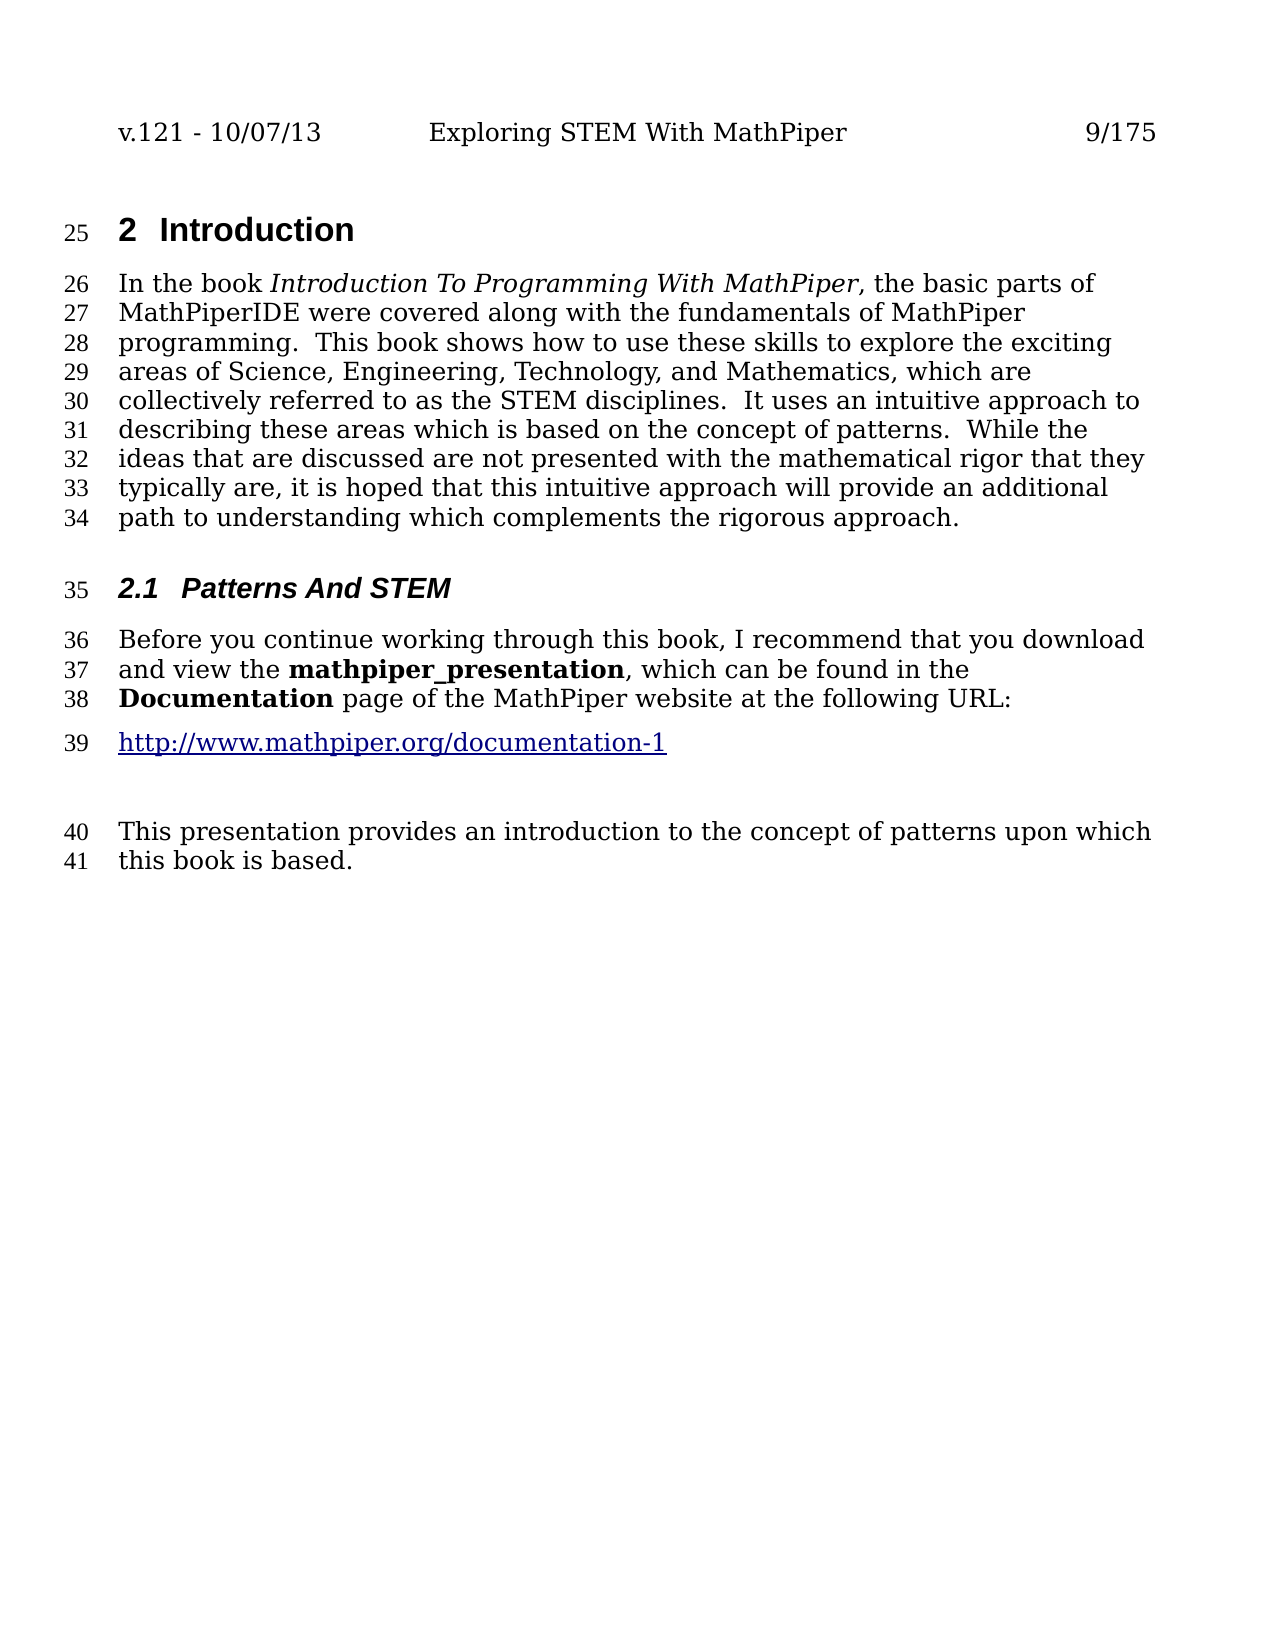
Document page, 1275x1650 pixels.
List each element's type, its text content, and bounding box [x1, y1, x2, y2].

subtitle Introduction [118, 210, 1157, 248]
text In the book Introduction To Programming With MathPiper, the basic parts of MathPiperIDE were covered along with the fundamentals of MathPiper programming. This book shows how to use these skills to explore the exciting areas of Science, Engineering, Technology, and Mathematics, which are collectively referred to as the STEM disciplines. It uses an intuitive approach to describing these areas which is based on the concept of patterns. While the ideas that are discussed are not presented with the mathematical rigor that they typically are, it is hoped that this intuitive approach will provide an additional path to understanding which complements the rigorous approach. [118, 269, 1157, 532]
subtitle Patterns And STEM [118, 571, 1157, 604]
text http://www.mathpiper.org/documentation-1 [118, 728, 1157, 757]
text This presentation provides an introduction to the concept of patterns upon which this book is based. [118, 817, 1157, 875]
text Before you continue working through this book, I recommend that you download and view the mathpiper_presentation, which can be found in the Documentation page of the MathPiper website at the following URL: [118, 625, 1157, 713]
